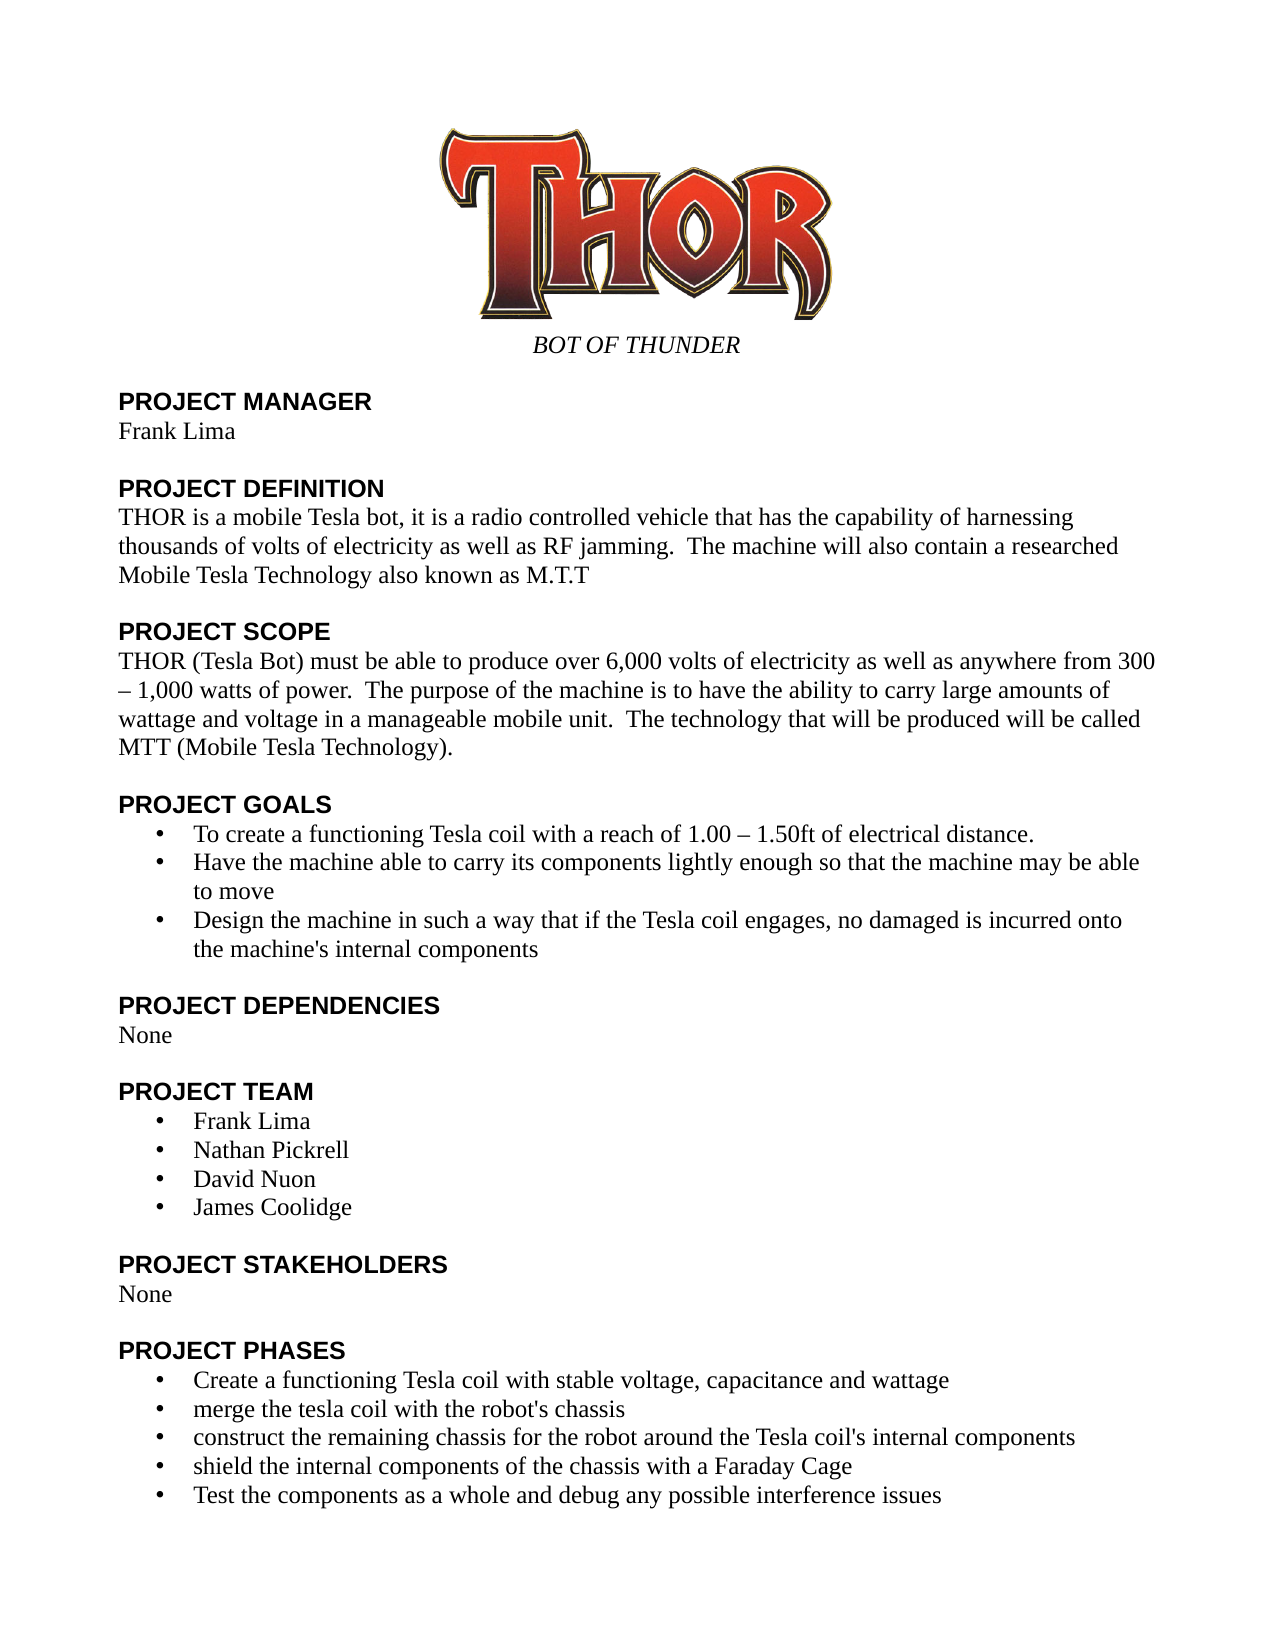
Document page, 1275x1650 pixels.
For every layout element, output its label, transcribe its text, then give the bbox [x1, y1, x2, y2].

list merge the tesla coil with the robot's chassis [156, 1394, 1157, 1422]
text PROJECT MANAGER [118, 387, 1157, 416]
text PROJECT GOALS [118, 790, 1157, 819]
list Nathan Pickrell [156, 1135, 1157, 1164]
list Design the machine in such a way that if the Tesla coil engages, no damaged is incurred onto the machine's internal components [156, 905, 1157, 962]
list To create a functioning Tesla coil with a reach of 1.00 – 1.50ft of electrical distance. [156, 819, 1157, 847]
text THOR is a mobile Tesla bot, it is a radio controlled vehicle that has the capability of harnessing thousands of volts of electricity as well as RF jamming. The machine will also contain a researched Mobile Tesla Technology also known as M.T.T [118, 502, 1157, 589]
list James Coolidge [156, 1192, 1157, 1221]
text None [118, 1279, 1157, 1307]
list Frank Lima [156, 1106, 1157, 1135]
text THOR (Tesla Bot) must be able to produce over 6,000 volts of electricity as well as anywhere from 300 – 1,000 watts of power. The purpose of the machine is to have the ability to carry large amounts of wattage and voltage in a manageable mobile unit. The technology that will be produced will be called MTT (Mobile Tesla Technology). [118, 646, 1157, 761]
list David Nuon [156, 1164, 1157, 1192]
picture [432, 118, 843, 330]
list shield the internal components of the chassis with a Faraday Cage [156, 1451, 1157, 1480]
text None [118, 1020, 1157, 1049]
text PROJECT STAKEHOLDERS [118, 1250, 1157, 1279]
text PROJECT DEFINITION [118, 474, 1157, 502]
text PROJECT SCOPE [118, 617, 1157, 646]
list Test the components as a whole and debug any possible interference issues [156, 1480, 1157, 1509]
list construct the remaining chassis for the robot around the Tesla coil's internal components [156, 1422, 1157, 1451]
text Frank Lima [118, 416, 1157, 445]
text PROJECT PHASES [118, 1336, 1157, 1365]
list Create a functioning Tesla coil with stable voltage, capacitance and wattage [156, 1365, 1157, 1394]
text PROJECT DEPENDENCIES [118, 991, 1157, 1020]
text PROJECT TEAM [118, 1077, 1157, 1106]
list Have the machine able to carry its components lightly enough so that the machine may be able to move [156, 847, 1157, 905]
text BOT OF THUNDER [118, 118, 1157, 359]
